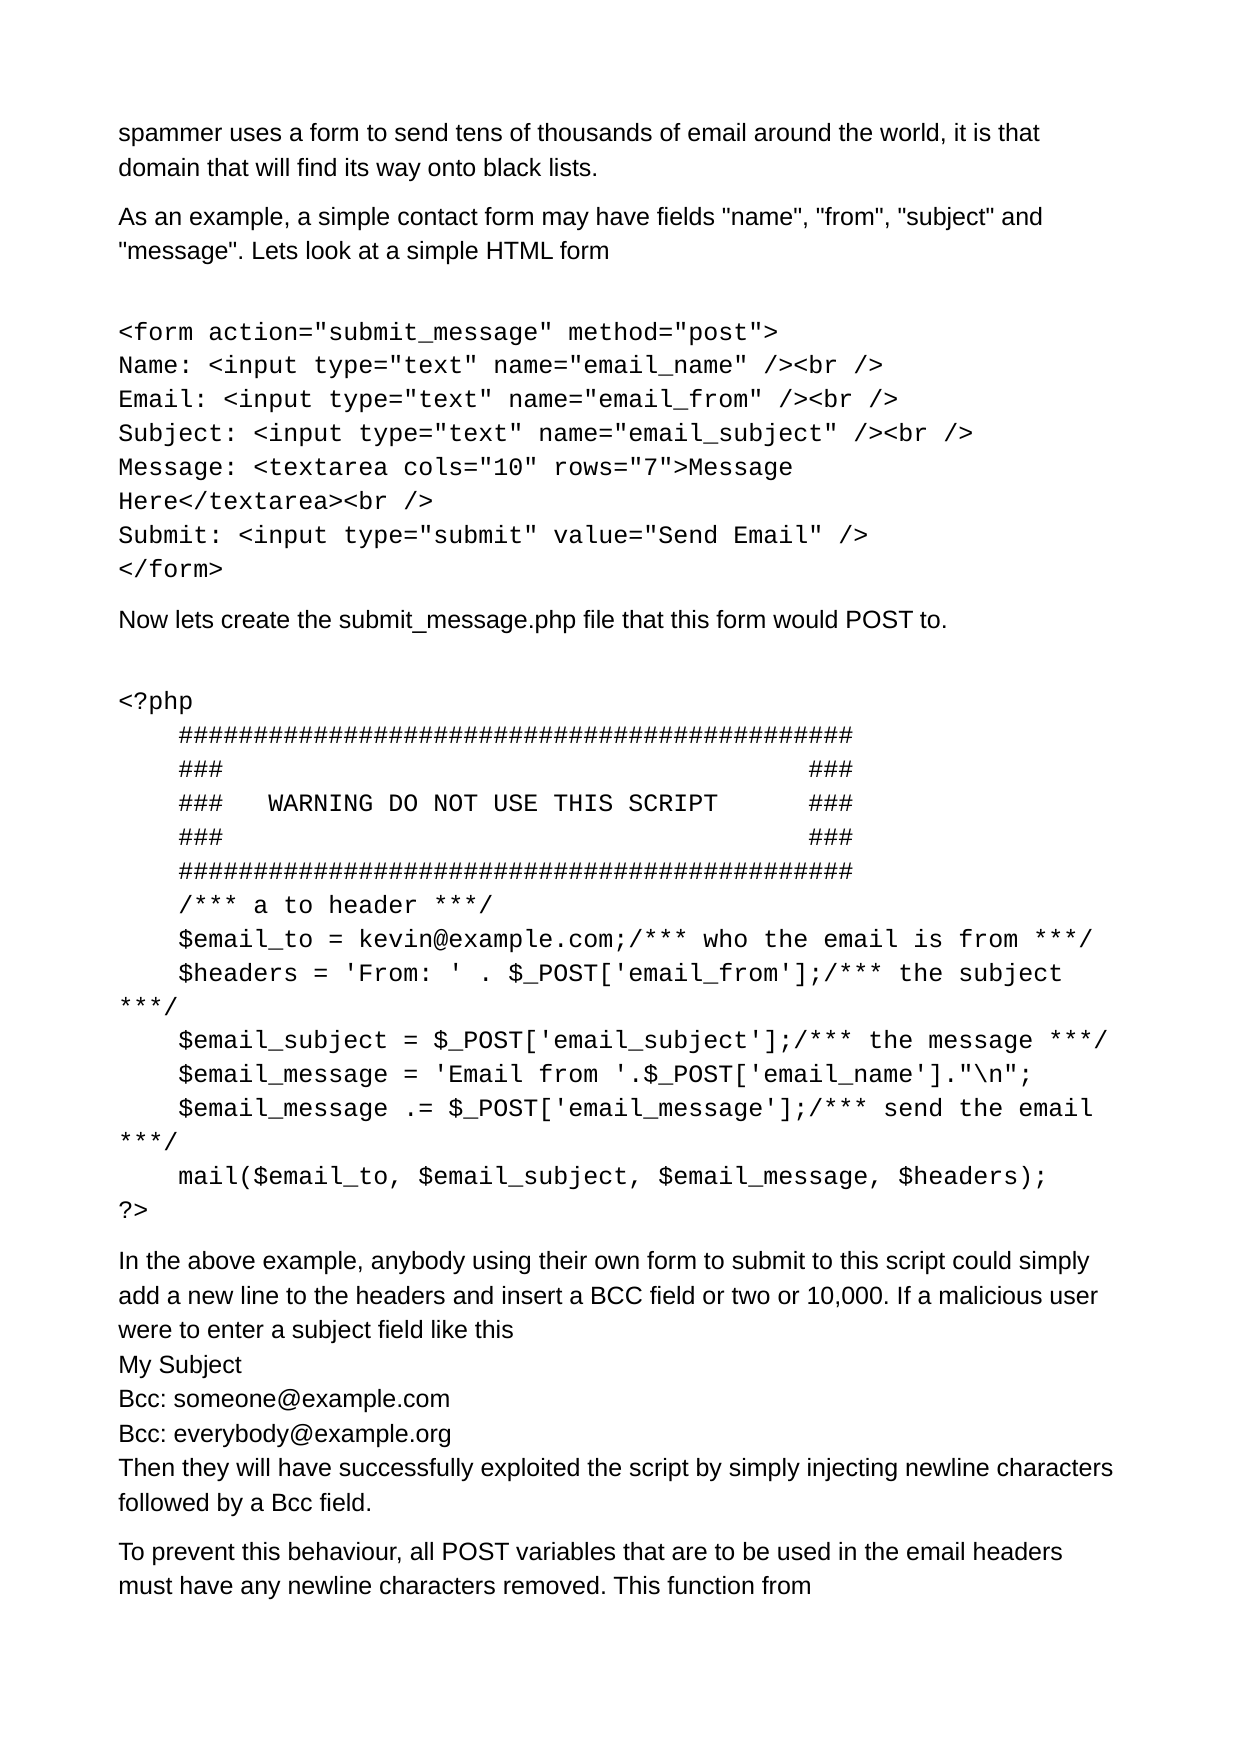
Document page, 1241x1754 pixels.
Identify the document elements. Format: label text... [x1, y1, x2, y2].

text As an example, a simple contact form may have fields "name", "from", "subject" and "message". Lets look at a simple HTML form [118, 202, 1122, 265]
text <form action="submit_message" method="post"> Name: <input type="text" name="email_name" /><br /> Email: <input type="text" name="email_from" /><br /> Subject: <input type="text" name="email_subject" /><br /> Message: <textarea cols="10" rows="7">Message Here</textarea><br /> Submit: <input type="submit" value="Send Email" /> </form> [118, 285, 1122, 585]
text In the above example, anybody using their own form to submit to this script could simply add a new line to the headers and insert a BCC field or two or 10,000. If a malicious user were to enter a subject field like this My Subject Bcc: someone@example.com Bcc: everybody@example.org Then they will have successfully exploited the script by simply injecting newline characters followed by a Bcc field. [118, 1246, 1122, 1516]
text To prevent this behaviour, all POST variables that are to be used in the email headers must have any newline characters removed. This function from [118, 1537, 1122, 1600]
text <?php ############################################# ### ### ### WARNING DO NOT USE THIS SCRIPT ### ### ### ############################################# /*** a to header ***/ $email_to = kevin@example.com;/*** who the email is from ***/ $headers = 'From: ' . $_POST['email_from'];/*** the subject ***/ $email_subject = $_POST['email_subject'];/*** the message ***/ $email_message = 'Email from '.$_POST['email_name']."\n"; $email_message .= $_POST['email_message'];/*** send the email ***/ mail($email_to, $email_subject, $email_message, $headers); ?> [118, 654, 1122, 1226]
text spammer uses a form to send tens of thousands of email around the world, it is that domain that will find its way onto black lists. [118, 118, 1122, 181]
text Now lets create the submit_message.php file that this form would POST to. [118, 605, 1122, 634]
